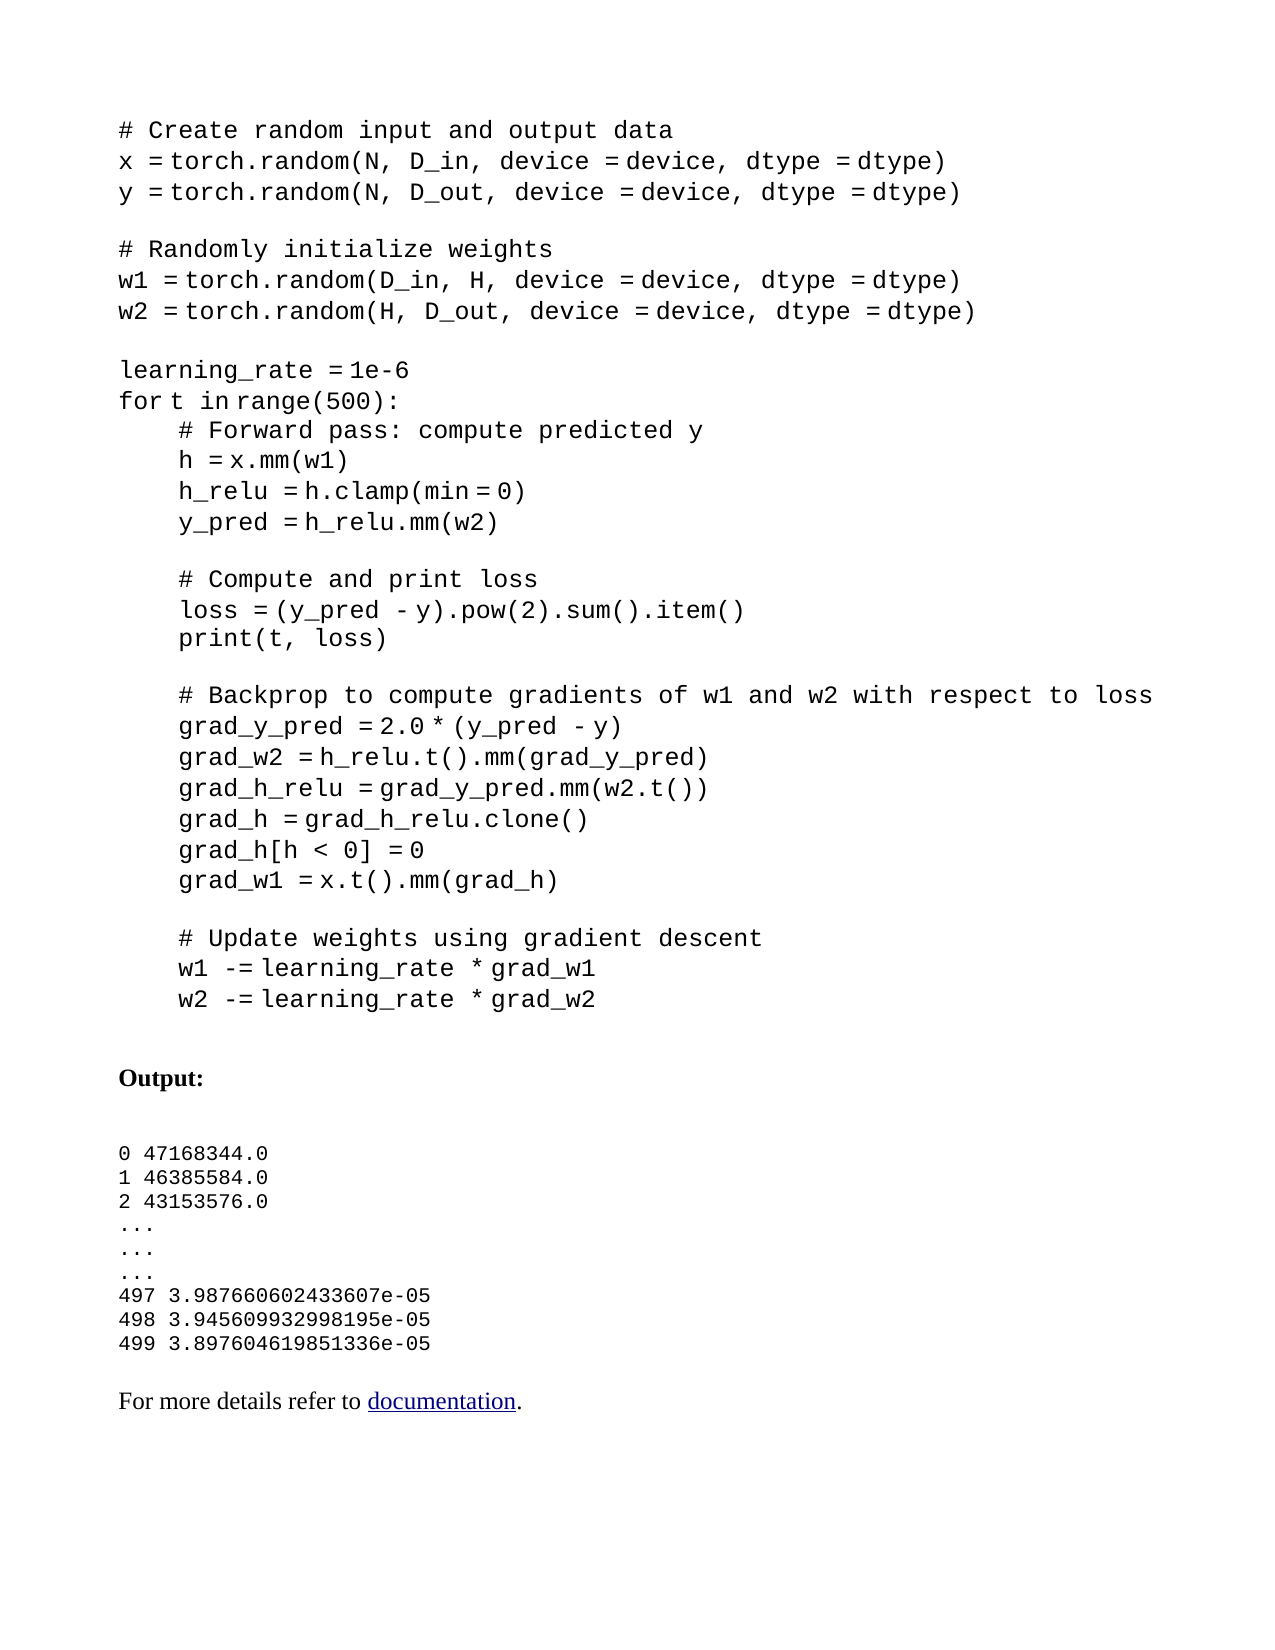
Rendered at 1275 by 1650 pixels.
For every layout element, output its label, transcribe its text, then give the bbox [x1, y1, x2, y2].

text Output: [118, 1063, 1157, 1124]
text 0 47168344.0 [118, 1143, 1157, 1167]
text ... [118, 1262, 1157, 1285]
text 499 3.897604619851336e-05 [118, 1333, 1157, 1356]
table_header # Create random input and output data x = torch.random(N, D_in, device = device, dtype = dtype) y = torch.random(N, D_out, device = device, dtype = dtype) # Randomly initialize weights w1 = torch.random(D_in, H, device = device, dtype = dtype) w2 = torch.random(H, D_out, device = device, dtype = dtype) learning_rate = 1e-6 for t in range(500): # Forward pass: compute predicted y h = x.mm(w1) h_relu = h.clamp(min = 0) y_pred = h_relu.mm(w2) # Compute and print loss loss = (y_pred - y).pow(2).sum().item() print(t, loss) # Backprop to compute gradients of w1 and w2 with respect to loss grad_y_pred = 2.0 * (y_pred - y) grad_w2 = h_relu.t().mm(grad_y_pred) grad_h_relu = grad_y_pred.mm(w2.t()) grad_h = grad_h_relu.clone() grad_h[h < 0] = 0 grad_w1 = x.t().mm(grad_h) # Update weights using gradient descent w1 -= learning_rate * grad_w1 w2 -= learning_rate * grad_w2 [118, 118, 1157, 1015]
text 2 43153576.0 [118, 1191, 1157, 1214]
text 497 3.987660602433607e-05 [118, 1285, 1157, 1309]
text 498 3.945609932998195e-05 [118, 1309, 1157, 1333]
text ... [118, 1214, 1157, 1238]
text 1 46385584.0 [118, 1167, 1157, 1191]
text For more details refer to documentation. [118, 1386, 1157, 1481]
text ... [118, 1238, 1157, 1262]
